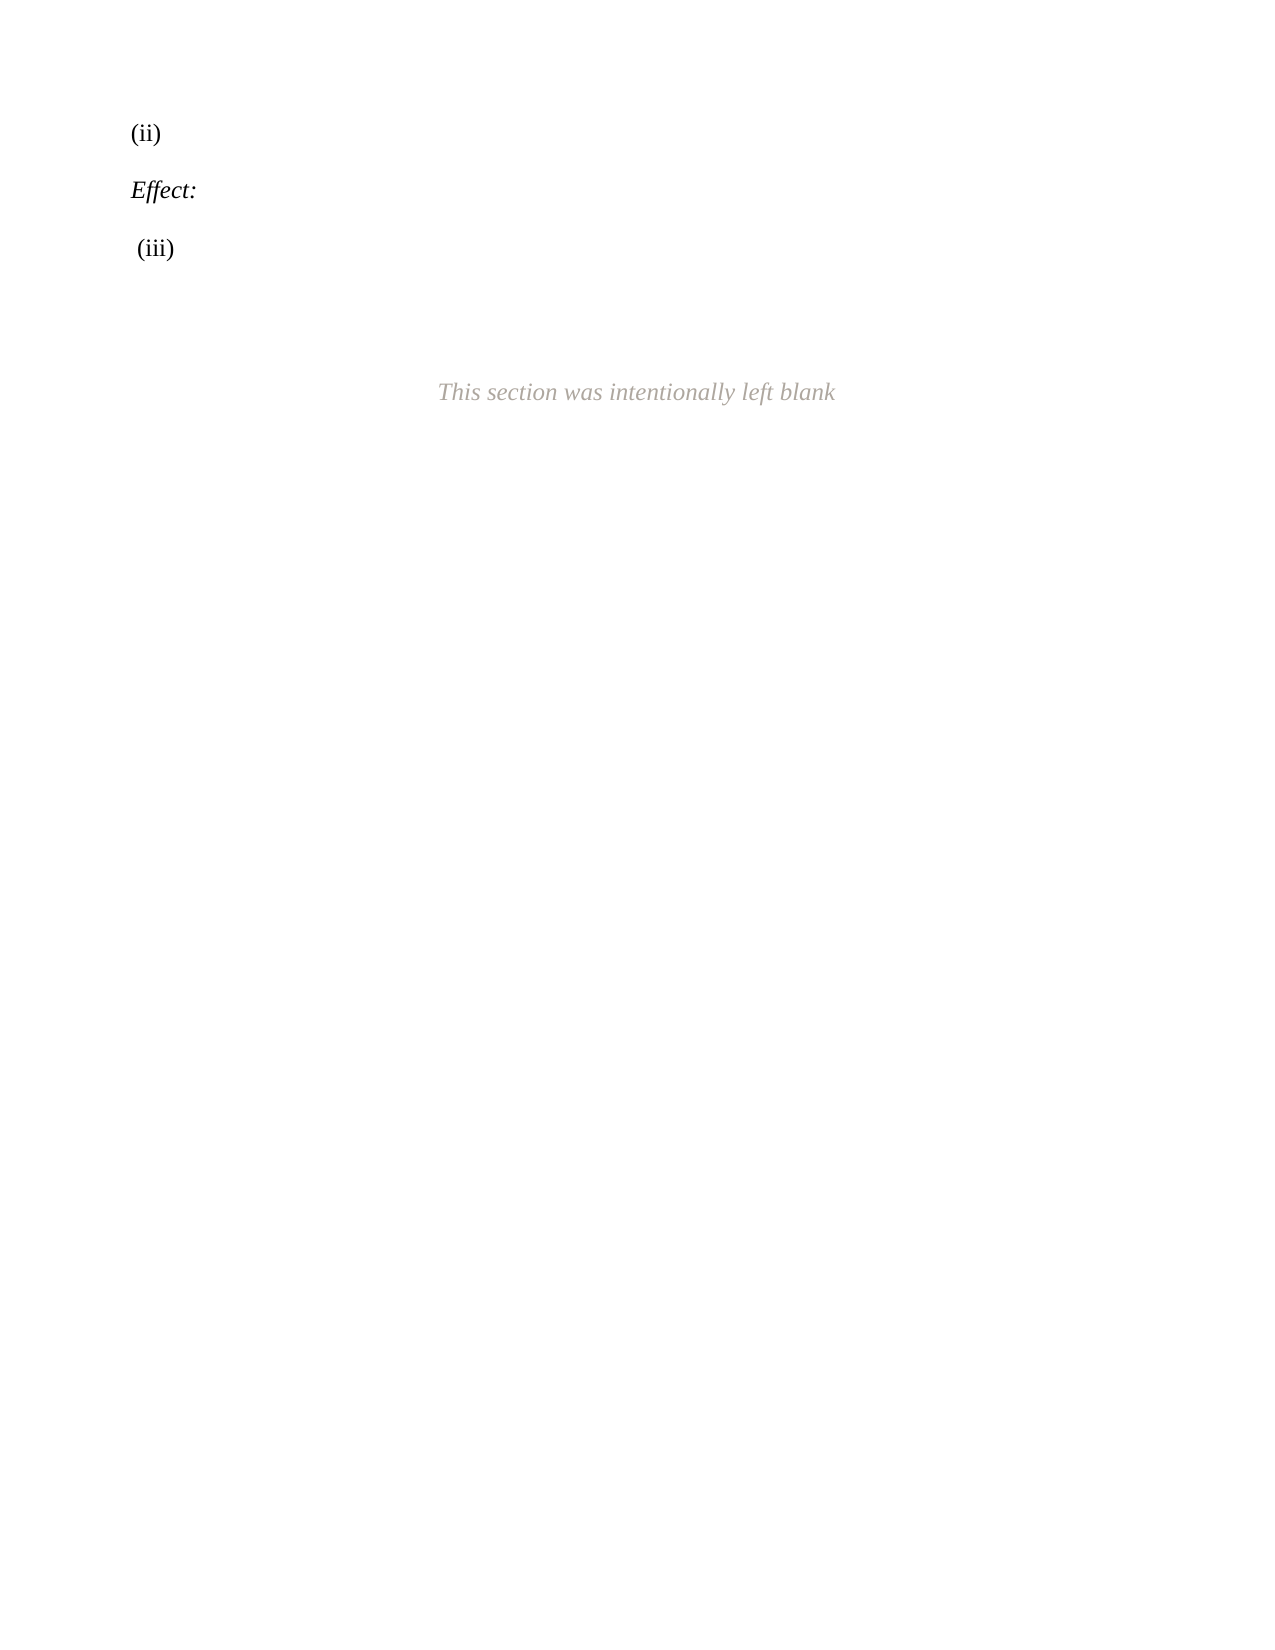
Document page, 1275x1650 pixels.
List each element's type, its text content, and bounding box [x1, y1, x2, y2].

text (ii) [118, 118, 1157, 147]
text This section was intentionally left blank [118, 377, 1157, 406]
text Effect: [118, 176, 1157, 204]
text (iii) [118, 233, 1157, 262]
